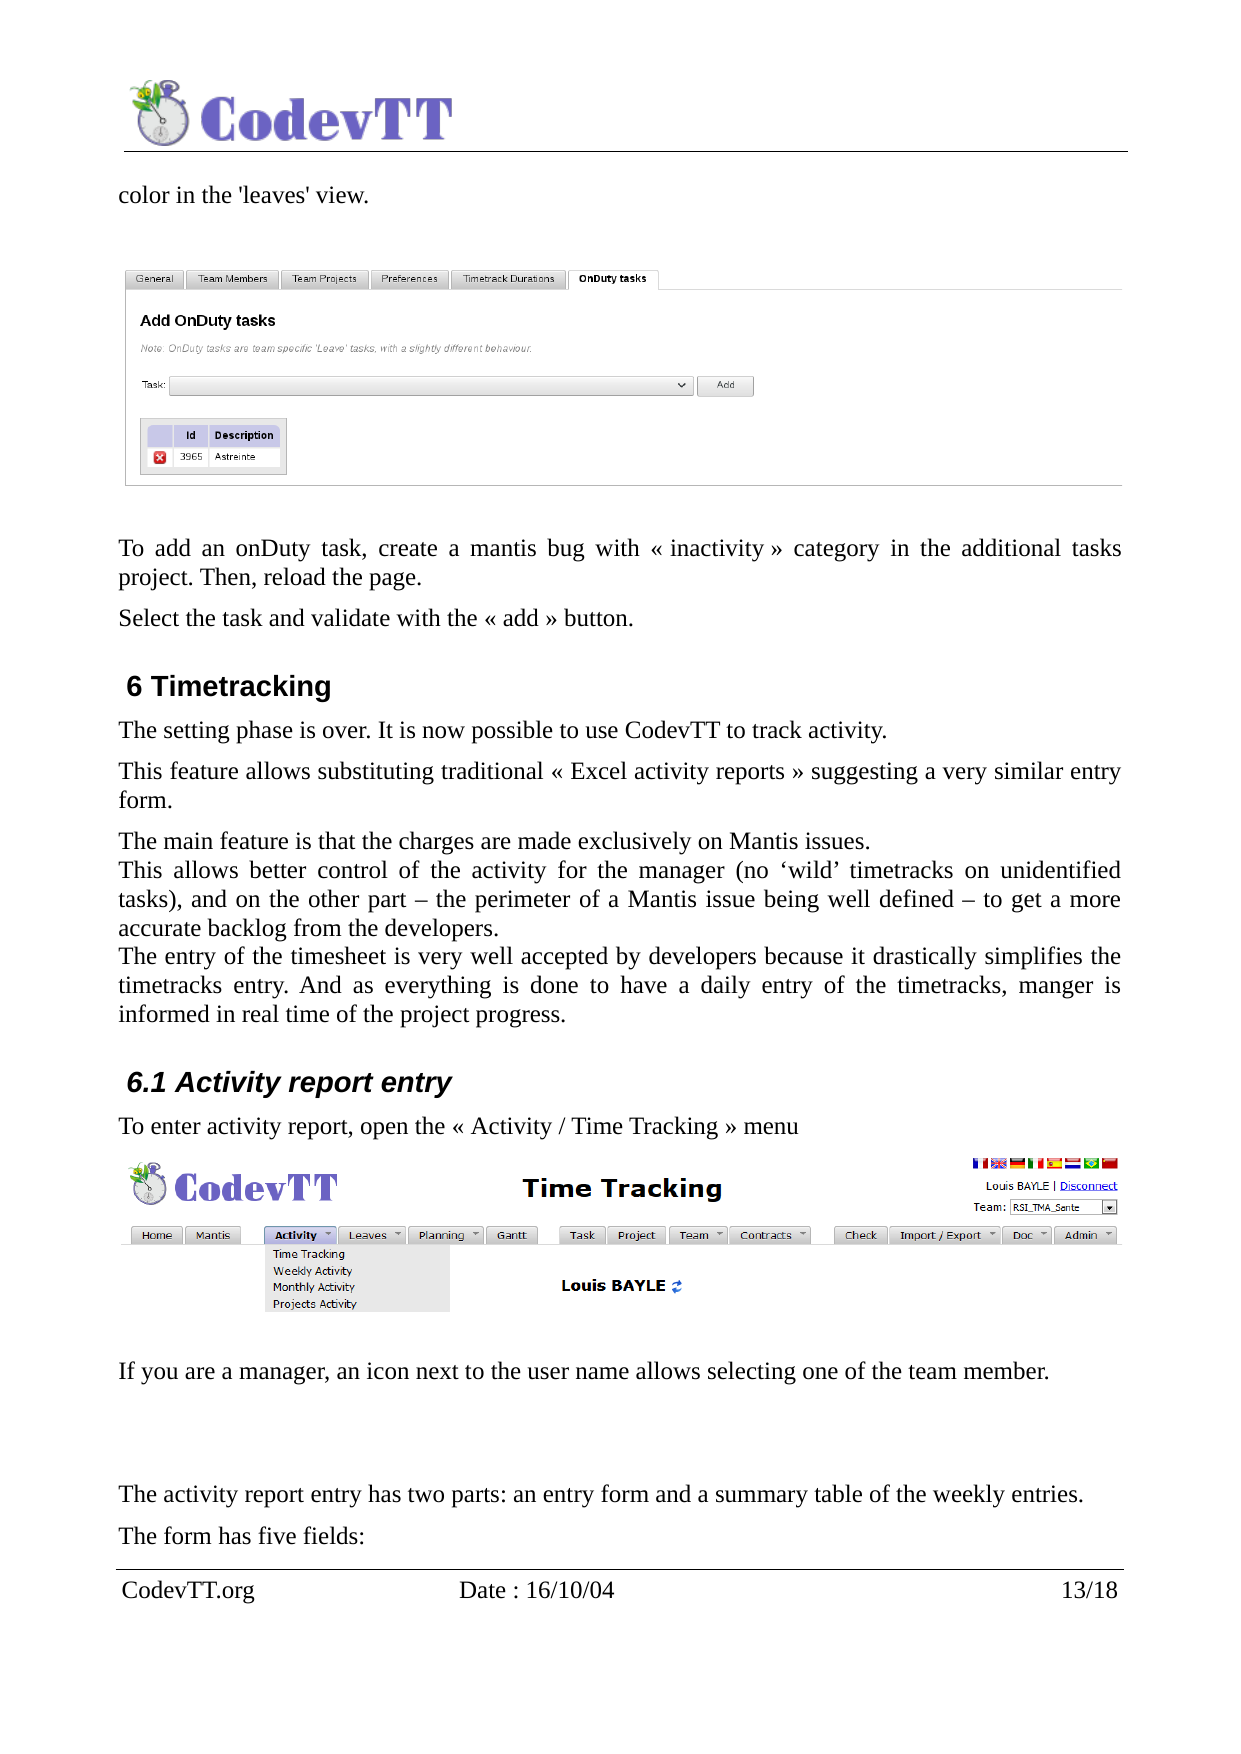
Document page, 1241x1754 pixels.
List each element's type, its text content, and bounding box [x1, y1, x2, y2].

text The main feature is that the charges are made exclusively on Mantis issues. [118, 826, 1122, 855]
text Select the task and validate with the « add » button. [118, 603, 1122, 632]
picture [129, 80, 453, 146]
text color in the 'leaves' view. [118, 180, 1122, 209]
text The entry of the timesheet is very well accepted by developers because it drastically simplifies the timetracks entry. And as everything is done to have a daily entry of the timetracks, manger is informed in real time of the project progress. [118, 941, 1122, 1028]
picture [118, 262, 1123, 492]
text The setting phase is over. It is now possible to use CodevTT to track activity. [118, 715, 1122, 744]
text If you are a manager, an icon next to the user name allows selecting one of the team member. [118, 1356, 1122, 1384]
text The activity report entry has two parts: an entry form and a summary table of the weekly entries. [118, 1479, 1122, 1508]
text To add an onDuty task, create a mantis bug with « inactivity » category in the additional tasks project. Then, reload the page. [118, 533, 1122, 590]
text The form has five fields: [118, 1521, 1122, 1549]
subtitle Timetracking [118, 669, 1122, 703]
text This feature allows substituting traditional « Excel activity reports » suggesting a very similar entry form. [118, 756, 1122, 814]
subtitle Activity report entry [118, 1065, 1122, 1099]
text This allows better control of the activity for the manager (no ‘wild’ timetracks on unidentified tasks), and on the other part – the perimeter of a Mantis issue being well defined – to get a more accurate backlog from the developers. [118, 855, 1122, 941]
text To enter activity report, open the « Activity / Time Tracking » menu [118, 1111, 1122, 1140]
picture [118, 1152, 1123, 1315]
